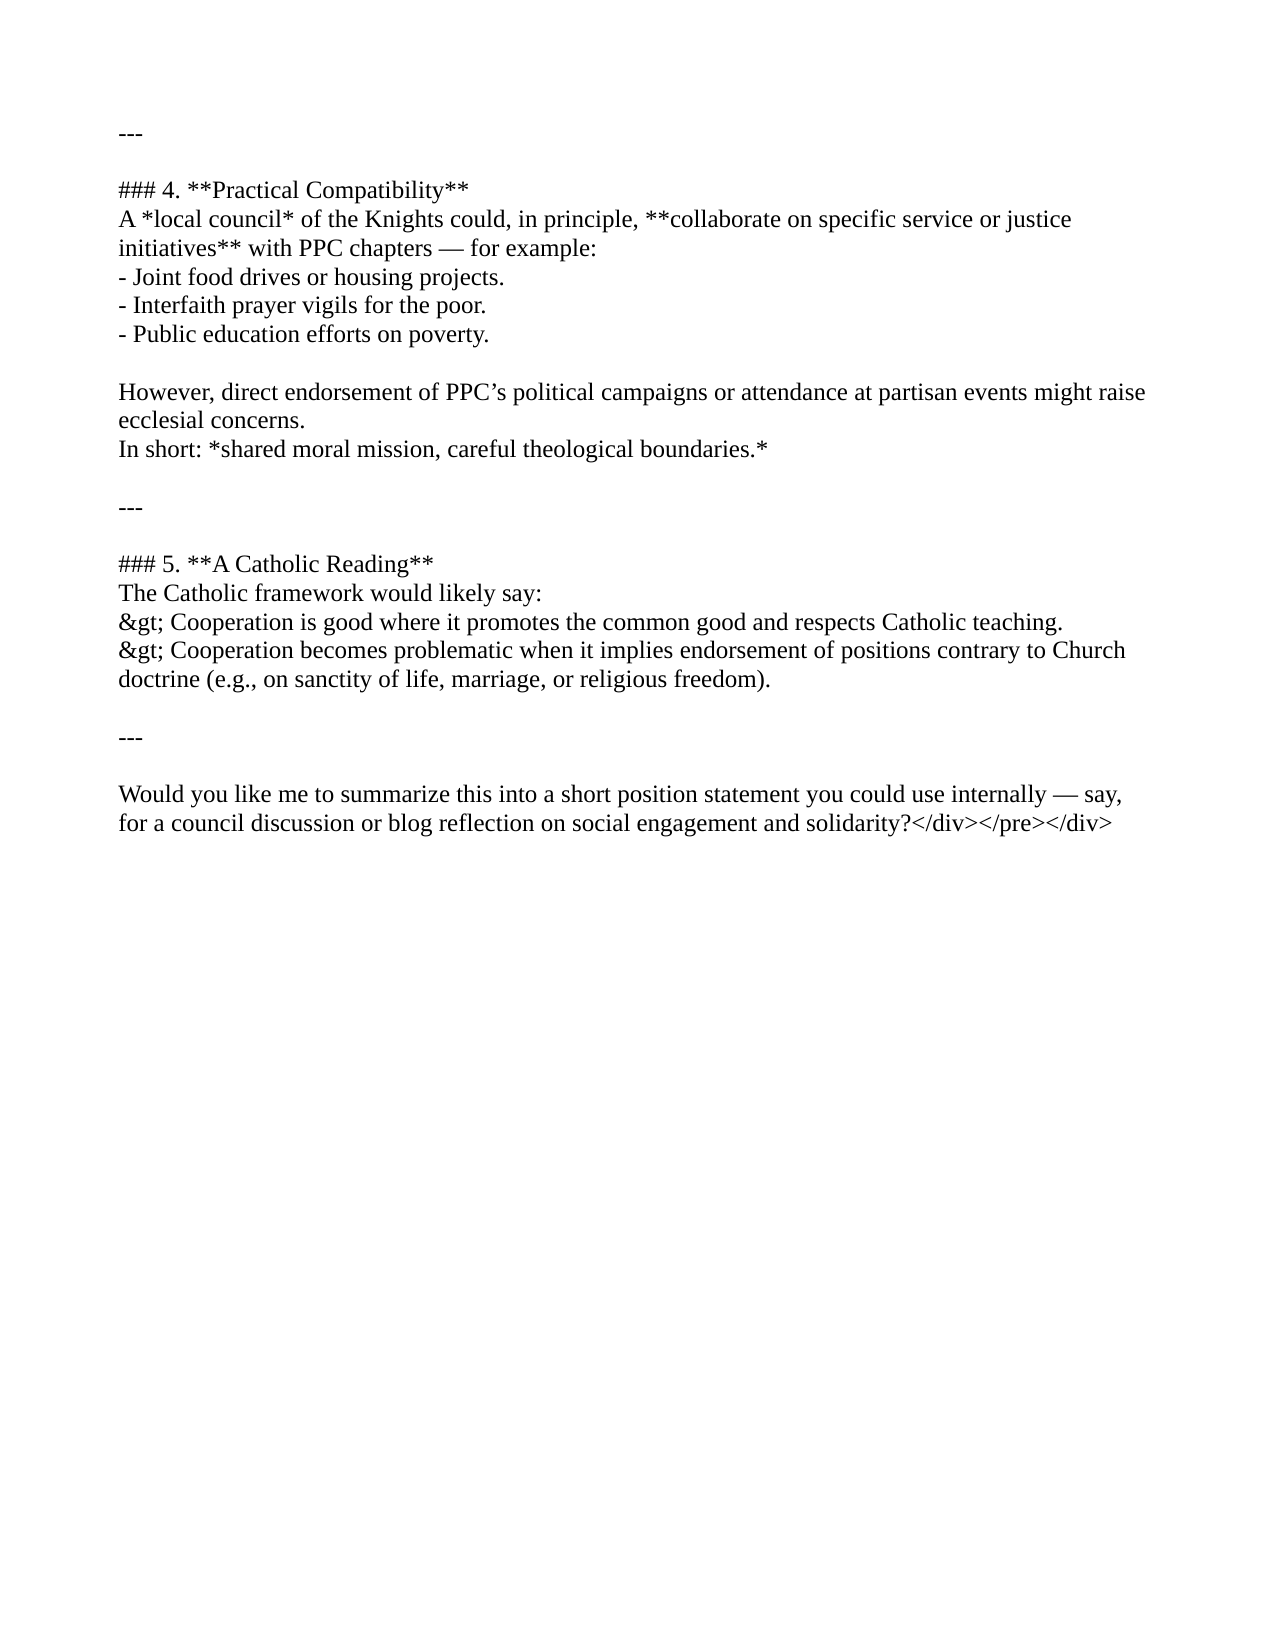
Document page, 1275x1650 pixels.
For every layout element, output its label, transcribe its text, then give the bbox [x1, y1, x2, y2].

text --- [118, 492, 1157, 521]
text &gt; Cooperation is good where it promotes the common good and respects Catholic teaching. [118, 607, 1157, 636]
text - Public education efforts on poverty. [118, 319, 1157, 348]
text - Joint food drives or housing projects. [118, 262, 1157, 291]
text --- [118, 722, 1157, 751]
text A *local council* of the Knights could, in principle, **collaborate on specific service or justice initiatives** with PPC chapters — for example: [118, 204, 1157, 262]
text However, direct endorsement of PPC’s political campaigns or attendance at partisan events might raise ecclesial concerns. [118, 377, 1157, 434]
text ### 4. **Practical Compatibility** [118, 176, 1157, 204]
text The Catholic framework would likely say: [118, 578, 1157, 607]
text &gt; Cooperation becomes problematic when it implies endorsement of positions contrary to Church doctrine (e.g., on sanctity of life, marriage, or religious freedom). [118, 636, 1157, 693]
text In short: *shared moral mission, careful theological boundaries.* [118, 434, 1157, 463]
text ### 5. **A Catholic Reading** [118, 549, 1157, 578]
text --- [118, 118, 1157, 147]
text - Interfaith prayer vigils for the poor. [118, 291, 1157, 319]
text Would you like me to summarize this into a short position statement you could use internally — say, for a council discussion or blog reflection on social engagement and solidarity?</div></pre></div> [118, 779, 1157, 837]
